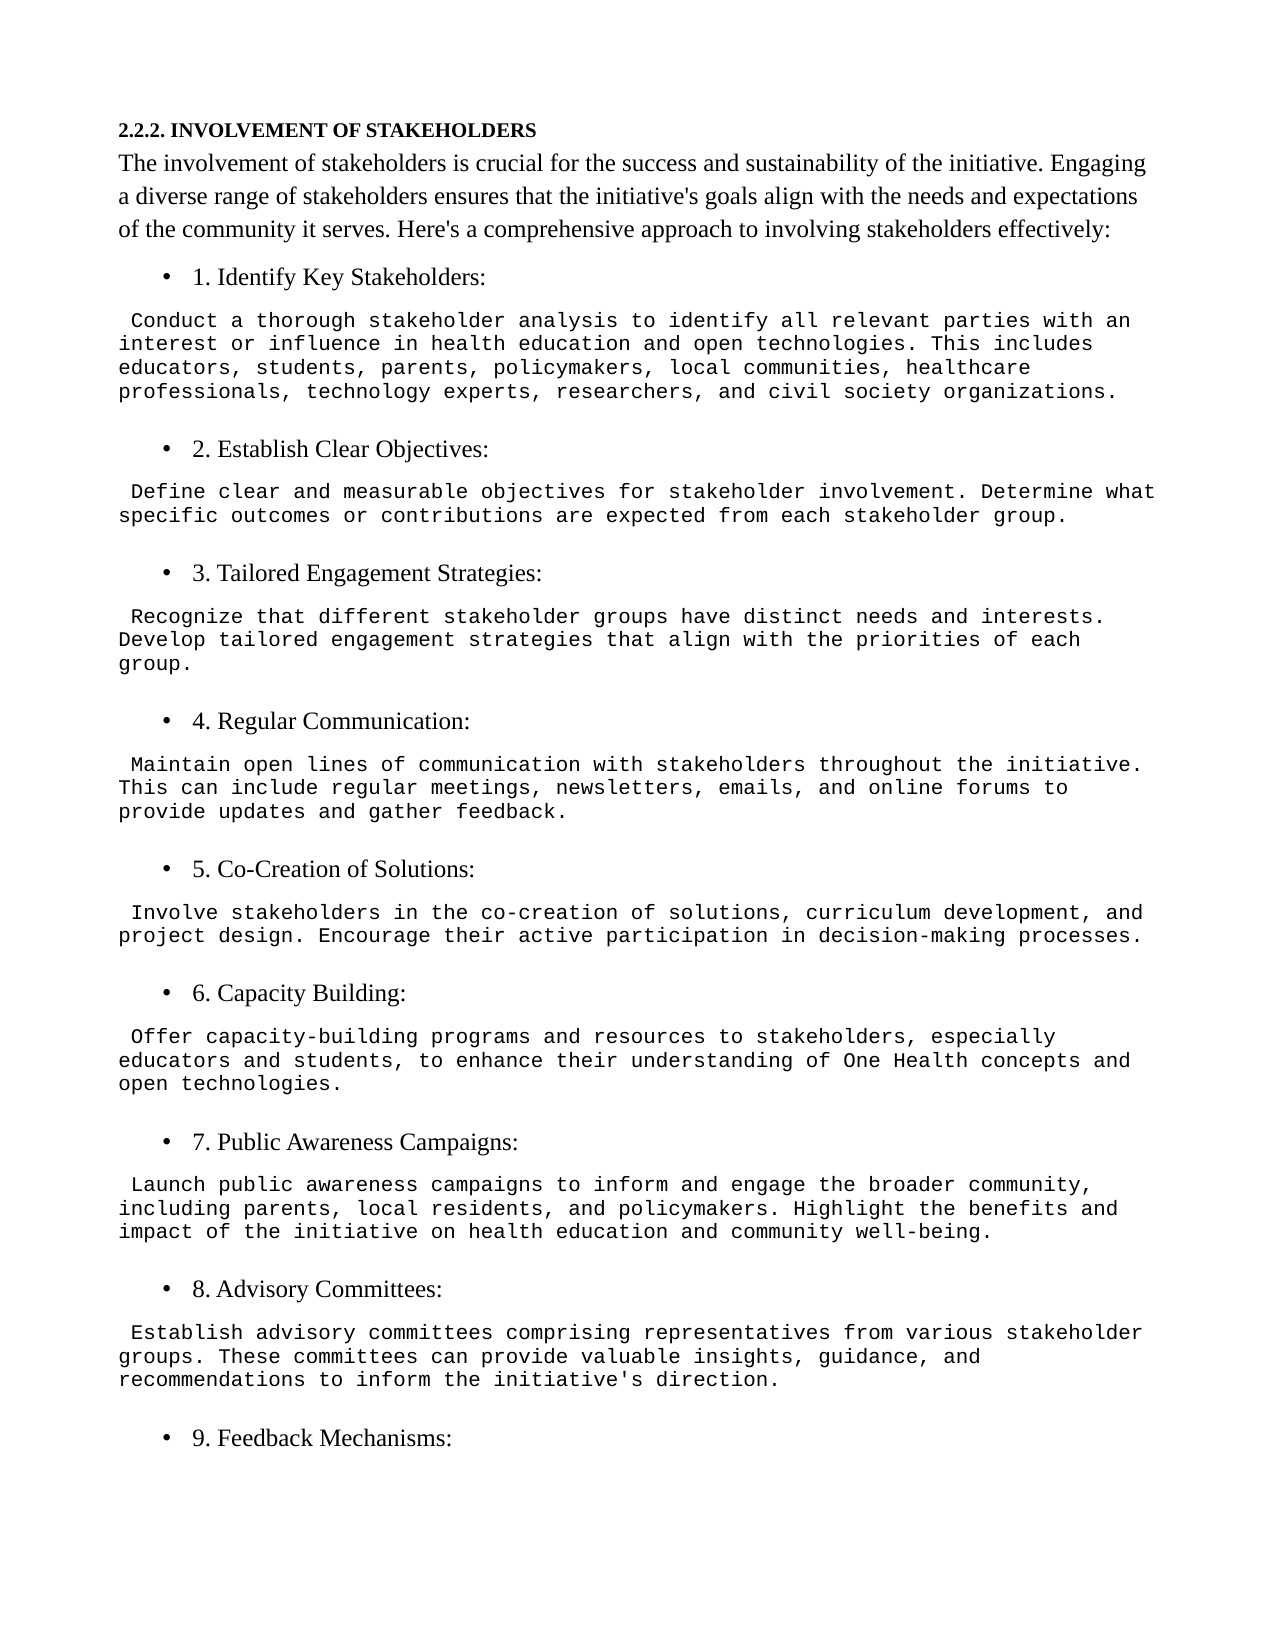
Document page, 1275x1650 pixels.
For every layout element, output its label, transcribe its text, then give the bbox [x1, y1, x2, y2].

list 7. Public Awareness Campaigns: [162, 1127, 1157, 1155]
list 1. Identify Key Stakeholders: [162, 262, 1157, 291]
list 2. Establish Clear Objectives: [162, 434, 1157, 462]
text Offer capacity-building programs and resources to stakeholders, especially educators and students, to enhance their understanding of One Health concepts and open technologies. [118, 1026, 1157, 1097]
text Involve stakeholders in the co-creation of solutions, curriculum development, and project design. Encourage their active participation in decision-making processes. [118, 902, 1157, 949]
list 6. Capacity Building: [162, 978, 1157, 1007]
text Define clear and measurable objectives for stakeholder involvement. Determine what specific outcomes or contributions are expected from each stakeholder group. [118, 481, 1157, 529]
list 9. Feedback Mechanisms: [162, 1423, 1157, 1451]
text Launch public awareness campaigns to inform and engage the broader community, including parents, local residents, and policymakers. Highlight the benefits and impact of the initiative on health education and community well-being. [118, 1174, 1157, 1245]
text The involvement of stakeholders is crucial for the success and sustainability of the initiative. Engaging a diverse range of stakeholders ensures that the initiative's goals align with the needs and expectations of the community it serves. Here's a comprehensive approach to involving stakeholders effectively: [118, 148, 1157, 243]
list 8. Advisory Committees: [162, 1274, 1157, 1303]
text Recognize that different stakeholder groups have distinct needs and interests. Develop tailored engagement strategies that align with the priorities of each group. [118, 606, 1157, 677]
text Establish advisory committees comprising representatives from various stakeholder groups. These committees can provide valuable insights, guidance, and recommendations to inform the initiative's direction. [118, 1322, 1157, 1393]
text Maintain open lines of communication with stakeholders throughout the initiative. This can include regular meetings, newsletters, emails, and online forums to provide updates and gather feedback. [118, 754, 1157, 825]
subtitle 2.2.2. INVOLVEMENT OF STAKEHOLDERS [118, 118, 1157, 142]
list 5. Co-Creation of Solutions: [162, 854, 1157, 883]
text Conduct a thorough stakeholder analysis to identify all relevant parties with an interest or influence in health education and open technologies. This includes educators, students, parents, policymakers, local communities, healthcare professionals, technology experts, researchers, and civil society organizations. [118, 310, 1157, 404]
list 4. Regular Communication: [162, 706, 1157, 735]
list 3. Tailored Engagement Strategies: [162, 558, 1157, 587]
